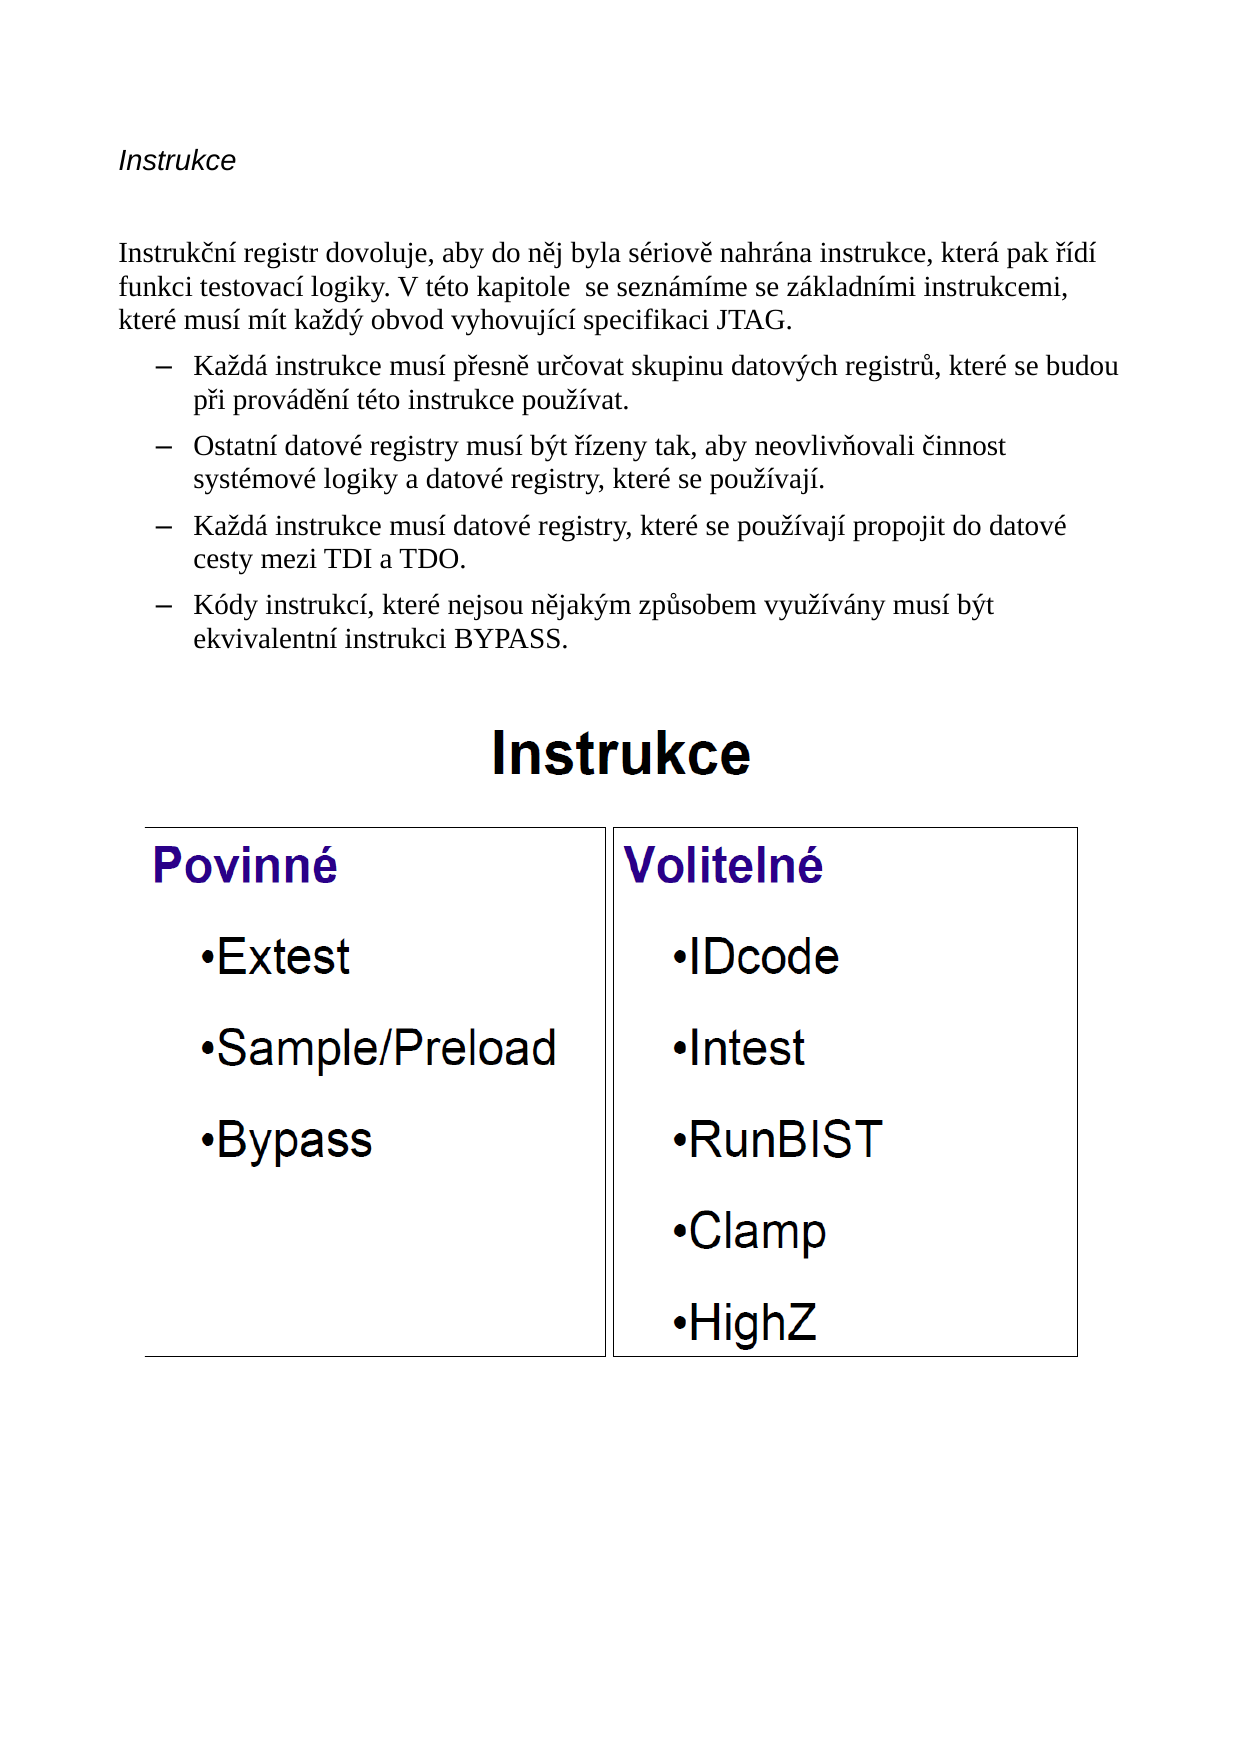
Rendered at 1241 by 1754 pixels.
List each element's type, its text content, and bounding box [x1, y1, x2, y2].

text Instrukční registr dovoluje, aby do něj byla sériově nahrána instrukce, která pak řídí funkci testovací logiky. V této kapitole se seznámíme se základními instrukcemi, které musí mít každý obvod vyhovující specifikaci JTAG. [118, 235, 1122, 336]
list Každá instrukce musí přesně určovat skupinu datových registrů, které se budou při provádění této instrukce používat. [156, 348, 1122, 416]
list Ostatní datové registry musí být řízeny tak, aby neovlivňovali činnost systémové logiky a datové registry, které se používají. [156, 428, 1122, 495]
subtitle Instrukce [118, 143, 1122, 177]
list Každá instrukce musí datové registry, které se používají propojit do datové cesty mezi TDI a TDO. [156, 508, 1122, 575]
picture [144, 713, 1096, 1465]
list Kódy instrukcí, které nejsou nějakým způsobem využívány musí být ekvivalentní instrukci BYPASS. [156, 587, 1122, 654]
